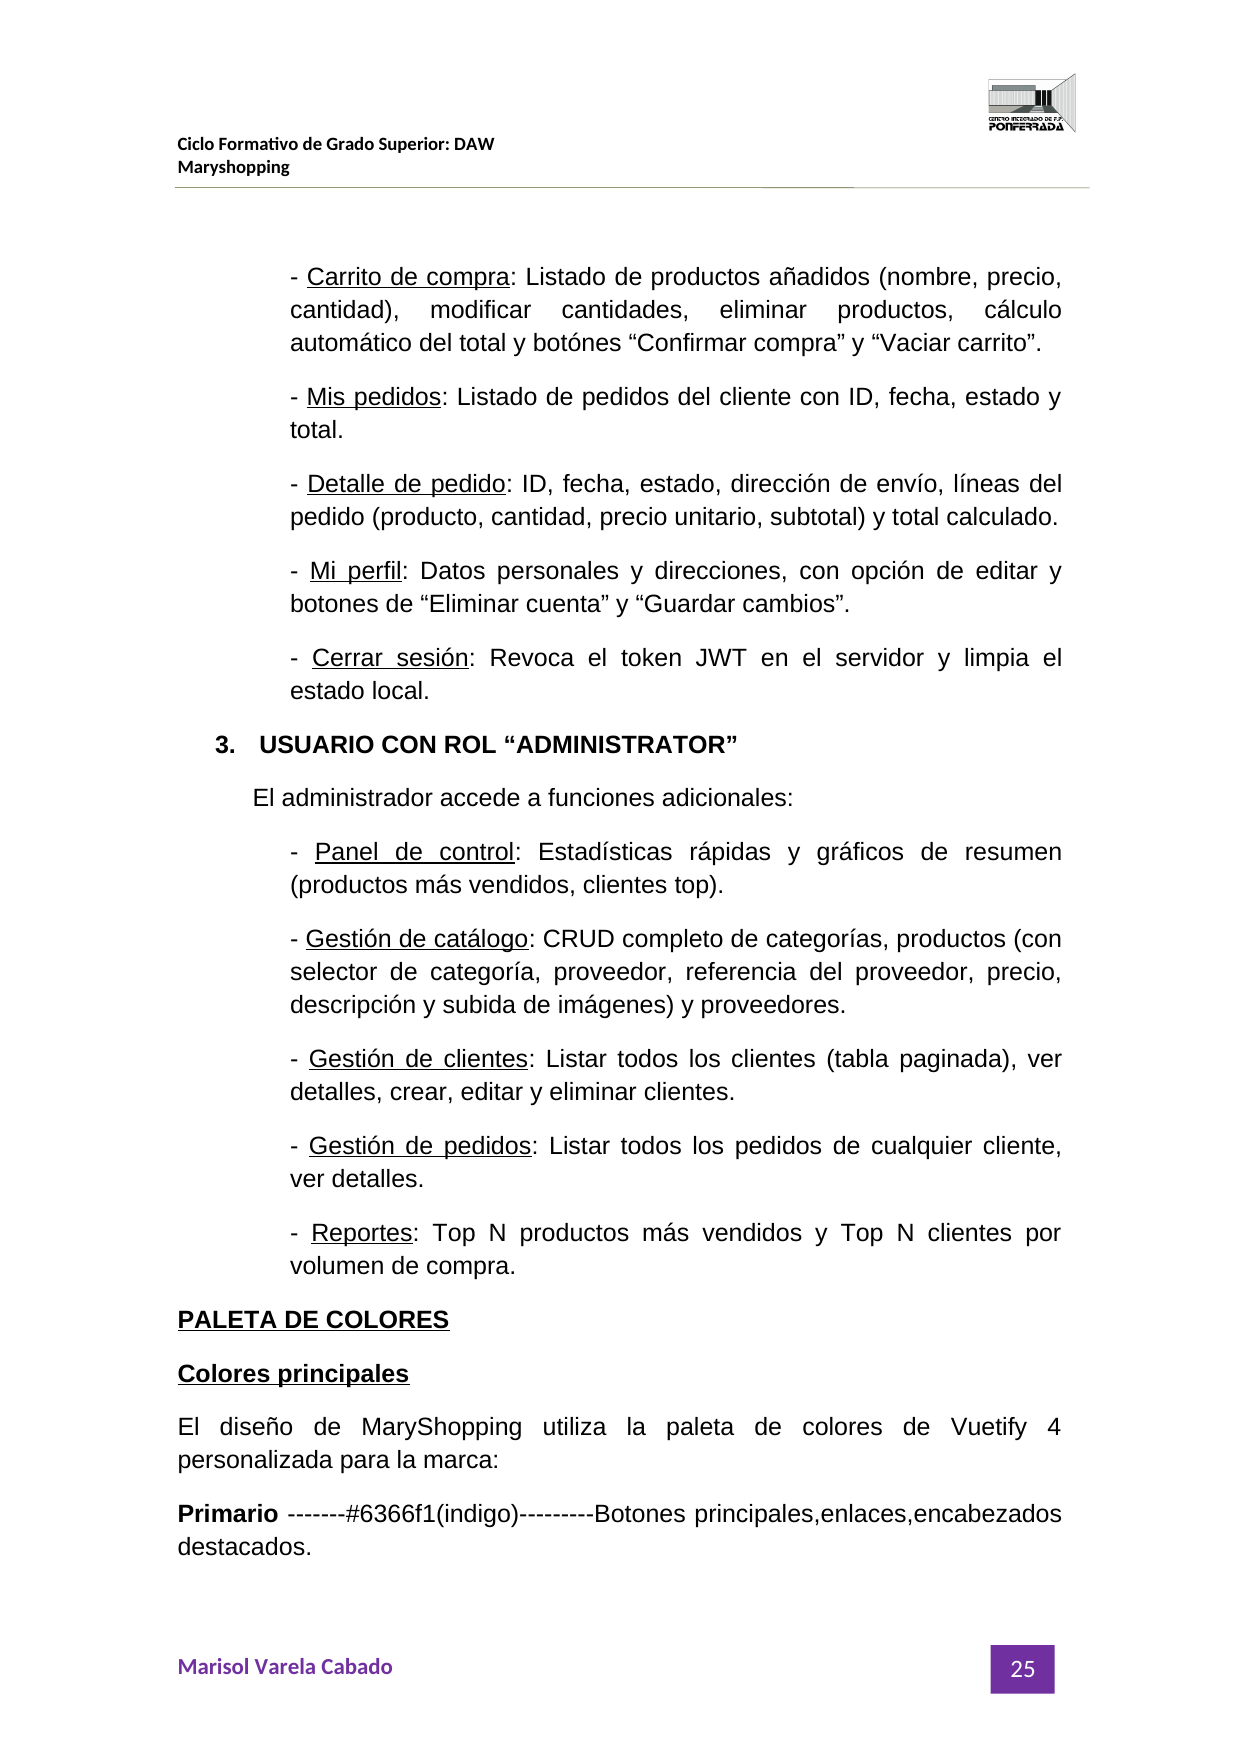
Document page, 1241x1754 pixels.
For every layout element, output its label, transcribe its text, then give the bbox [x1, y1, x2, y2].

list - Reportes: Top N productos más vendidos y Top N clientes por volumen de compra. [252, 1218, 1063, 1279]
list - Panel de control: Estadísticas rápidas y gráficos de resumen (productos más vendidos, clientes top). [252, 837, 1063, 899]
list - Gestión de catálogo: CRUD completo de categorías, productos (con selector de categoría, proveedor, referencia del proveedor, precio, descripción y subida de imágenes) y proveedores. [252, 924, 1063, 1019]
list - Cerrar sesión: Revoca el token JWT en el servidor y limpia el estado local. [252, 643, 1063, 704]
text PALETA DE COLORES [177, 1305, 1063, 1333]
list - Mis pedidos: Listado de pedidos del cliente con ID, fecha, estado y total. [252, 382, 1063, 444]
list - Detalle de pedido: ID, fecha, estado, dirección de envío, líneas del pedido (producto, cantidad, precio unitario, subtotal) y total calculado. [252, 469, 1063, 531]
list - Gestión de pedidos: Listar todos los pedidos de cualquier cliente, ver detalles. [252, 1131, 1063, 1193]
list - Carrito de compra: Listado de productos añadidos (nombre, precio, cantidad), modificar cantidades, eliminar productos, cálculo automático del total y botónes “Confirmar compra” y “Vaciar carrito”. [252, 262, 1063, 357]
list El administrador accede a funciones adicionales: [215, 783, 1063, 812]
text Primario -------#6366f1(indigo)---------Botones principales,enlaces,encabezados destacados. [177, 1499, 1063, 1561]
list - Mi perfil: Datos personales y direcciones, con opción de editar y botones de “Eliminar cuenta” y “Guardar cambios”. [252, 556, 1063, 618]
list - Gestión de clientes: Listar todos los clientes (tabla paginada), ver detalles, crear, editar y eliminar clientes. [252, 1044, 1063, 1106]
text El diseño de MaryShopping utiliza la paleta de colores de Vuetify 4 personalizada para la marca: [177, 1412, 1063, 1474]
text Colores principales [177, 1358, 1063, 1387]
list USUARIO CON ROL “ADMINISTRATOR” [215, 729, 1063, 758]
